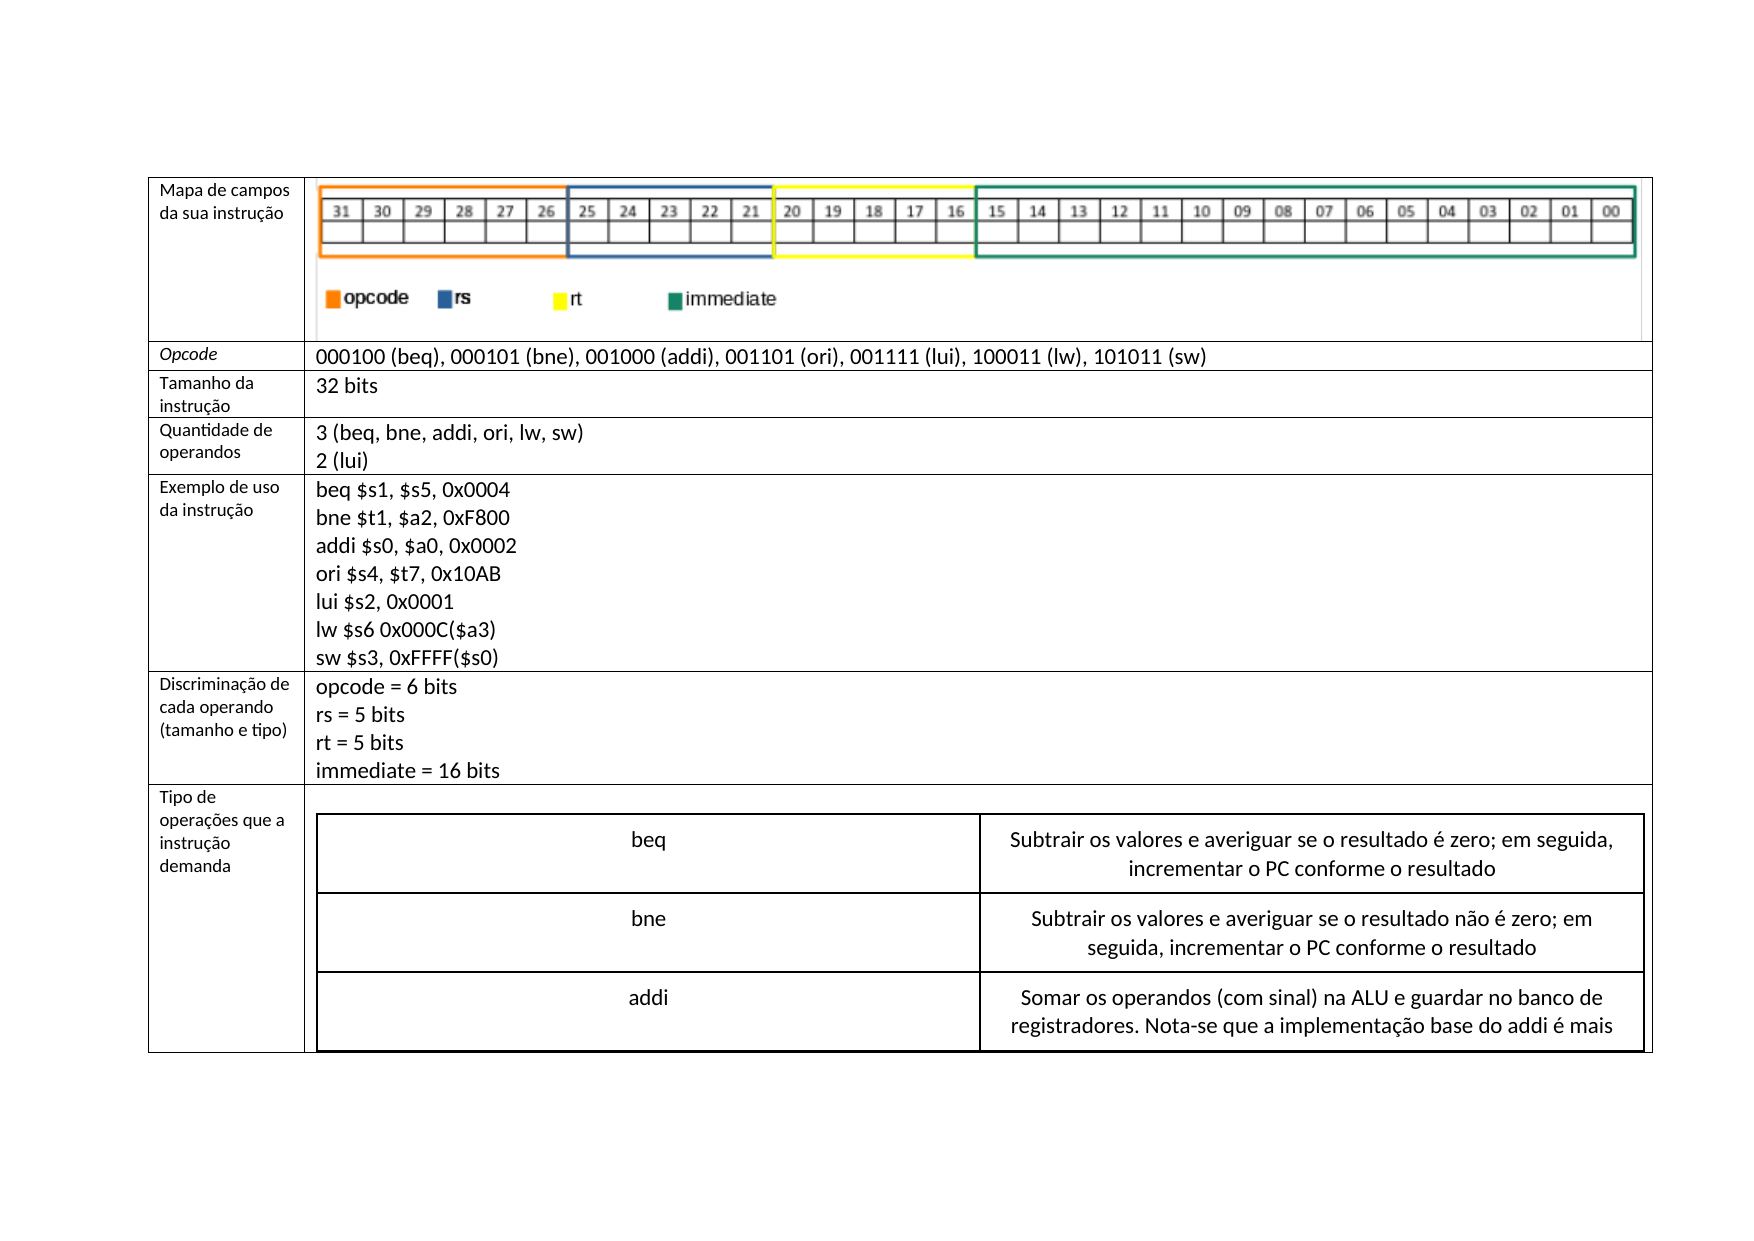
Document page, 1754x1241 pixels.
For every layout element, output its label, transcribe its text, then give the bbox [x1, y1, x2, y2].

table_cell Exemplo de uso da instrução [149, 475, 304, 671]
table_cell [305, 178, 315, 341]
table_cell Mapa de campos da sua instrução [149, 178, 304, 341]
table_cell Somar os operandos (com sinal) na ALU e guardar no banco de registradores. Nota-se que a implementação base do addi é mais [981, 973, 1643, 1050]
table_cell Discriminação de cada operando (tamanho e tipo) [149, 672, 304, 784]
table_cell 000100 (beq), 000101 (bne), 001000 (addi), 001101 (ori), 001111 (lui), 100011 (lw), 101011 (sw) [305, 342, 1652, 370]
table_cell beq $s1, $s5, 0x0004 bne $t1, $a2, 0xF800 addi $s0, $a0, 0x0002 ori $s4, $t7, 0x10AB lui $s2, 0x0001 lw $s6 0x000C($a3) sw $s3, 0xFFFF($s0) [305, 475, 1652, 671]
table_cell Quantidade de operandos [149, 418, 304, 474]
table_cell addi [318, 973, 979, 1050]
table_cell Tipo de operações que a instrução demanda [149, 785, 304, 1052]
table_cell [305, 785, 1652, 1052]
table_cell Opcode [149, 342, 304, 370]
table_header beq [318, 815, 979, 892]
table_cell bne [318, 894, 979, 971]
table_cell 32 bits [305, 371, 1652, 417]
table_cell [1643, 178, 1652, 341]
table_header Subtrair os valores e averiguar se o resultado é zero; em seguida, incrementar o PC conforme o resultado [981, 815, 1643, 892]
table_cell Subtrair os valores e averiguar se o resultado não é zero; em seguida, incrementar o PC conforme o resultado [981, 894, 1643, 971]
table_cell opcode = 6 bits rs = 5 bits rt = 5 bits immediate = 16 bits [305, 672, 1652, 784]
picture [315, 178, 1643, 341]
table_cell 3 (beq, bne, addi, ori, lw, sw) 2 (lui) [305, 418, 1652, 474]
table_cell Tamanho da instrução [149, 371, 304, 417]
